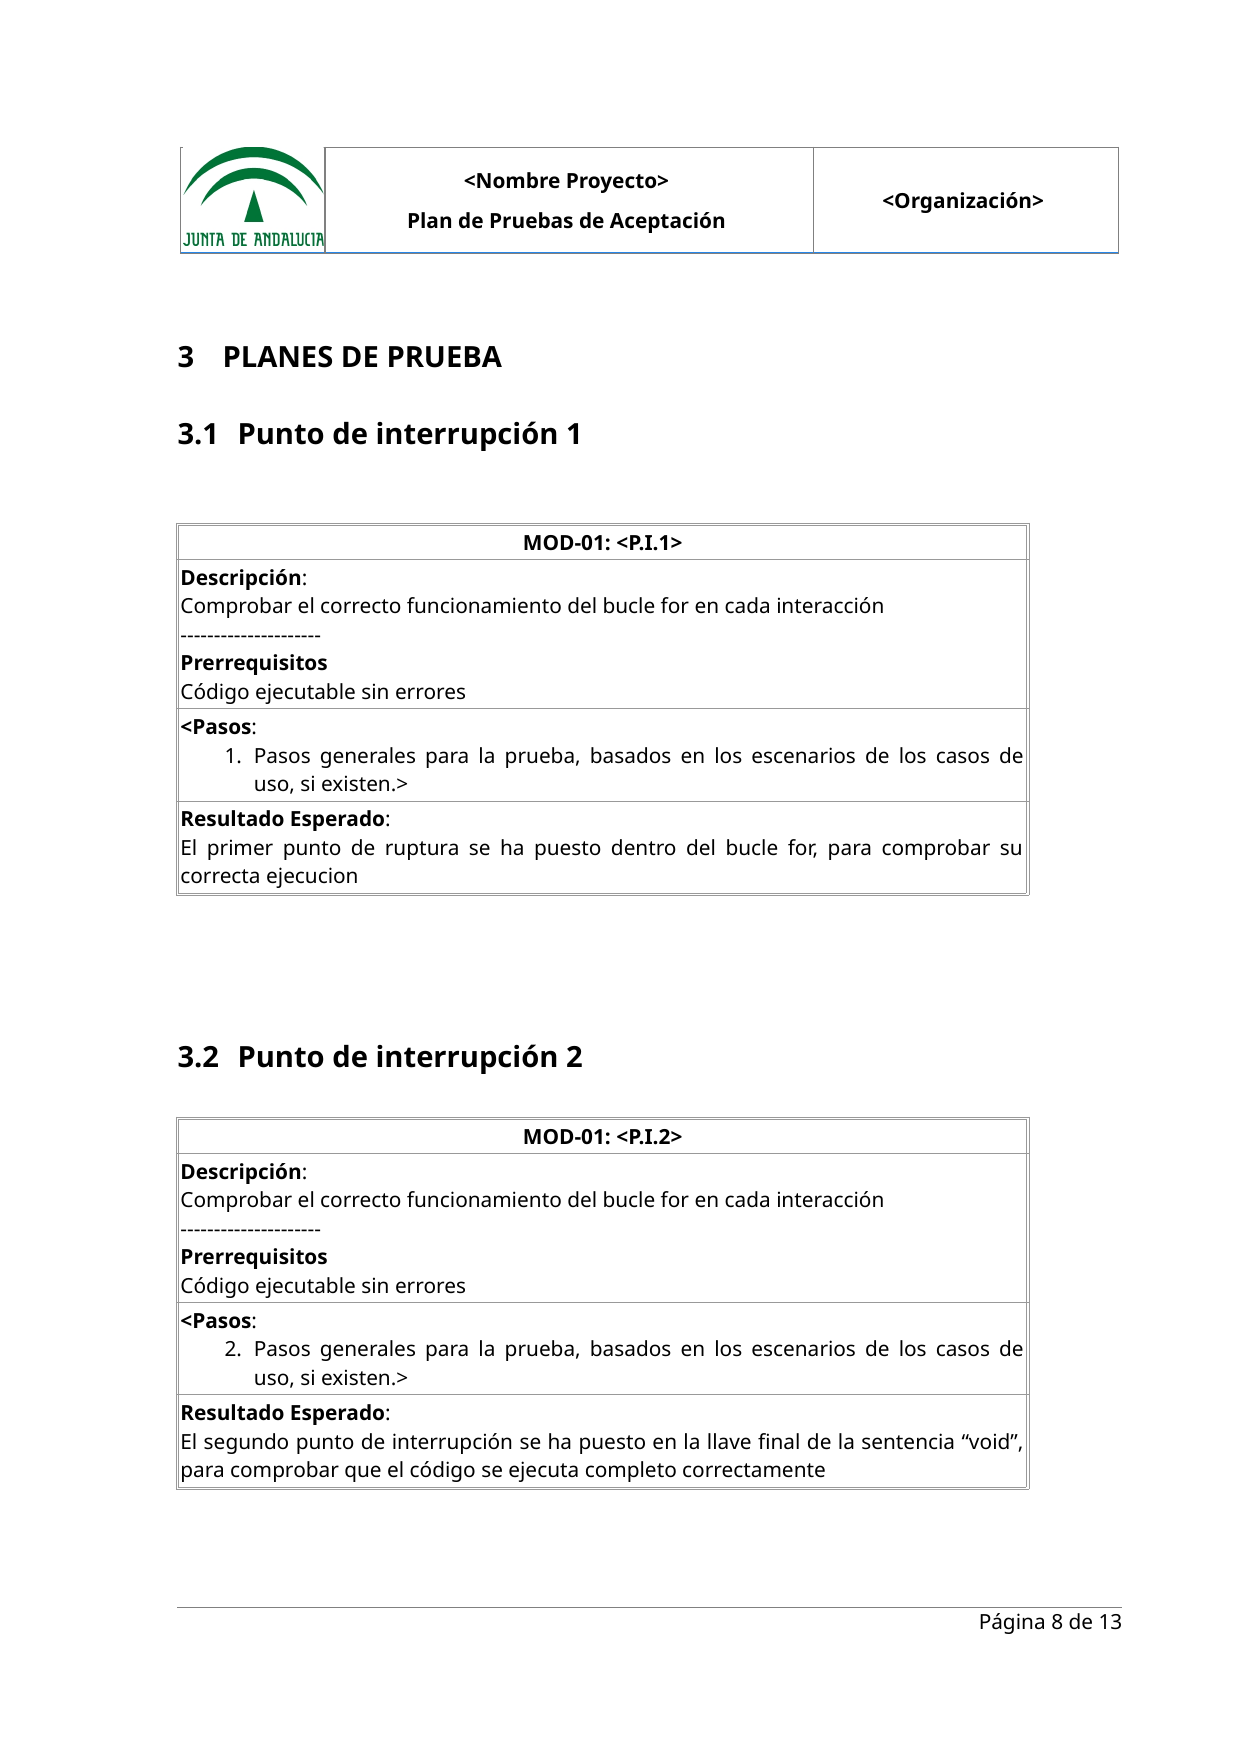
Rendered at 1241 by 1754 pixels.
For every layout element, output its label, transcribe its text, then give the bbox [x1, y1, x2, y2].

subtitle Punto de interrupción 1 [177, 414, 1122, 453]
table_header MOD-01: <P.I.1> [179, 526, 1026, 559]
table_cell <Pasos: Pasos generales para la prueba, basados en los escenarios de los casos de uso, si existen.> [179, 1303, 1026, 1394]
subtitle PLANES DE PRUEBA [177, 336, 1122, 376]
table_cell Resultado Esperado: El segundo punto de interrupción se ha puesto en la llave final de la sentencia “void”, para comprobar que el código se ejecuta completo correctamente [179, 1395, 1026, 1487]
table_header MOD-01: <P.I.2> [179, 1120, 1026, 1153]
table_cell Resultado Esperado: El primer punto de ruptura se ha puesto dentro del bucle for, para comprobar su correcta ejecucion [179, 802, 1026, 893]
table_cell <Pasos: Pasos generales para la prueba, basados en los escenarios de los casos de uso, si existen.> [179, 709, 1026, 801]
table_cell Descripción: Comprobar el correcto funcionamiento del bucle for en cada interacción --------------------- Prerrequisitos Código ejecutable sin errores [179, 1154, 1026, 1302]
picture [183, 147, 324, 246]
table_cell Descripción: Comprobar el correcto funcionamiento del bucle for en cada interacción --------------------- Prerrequisitos Código ejecutable sin errores [179, 560, 1026, 708]
subtitle Punto de interrupción 2 [177, 1036, 1122, 1076]
